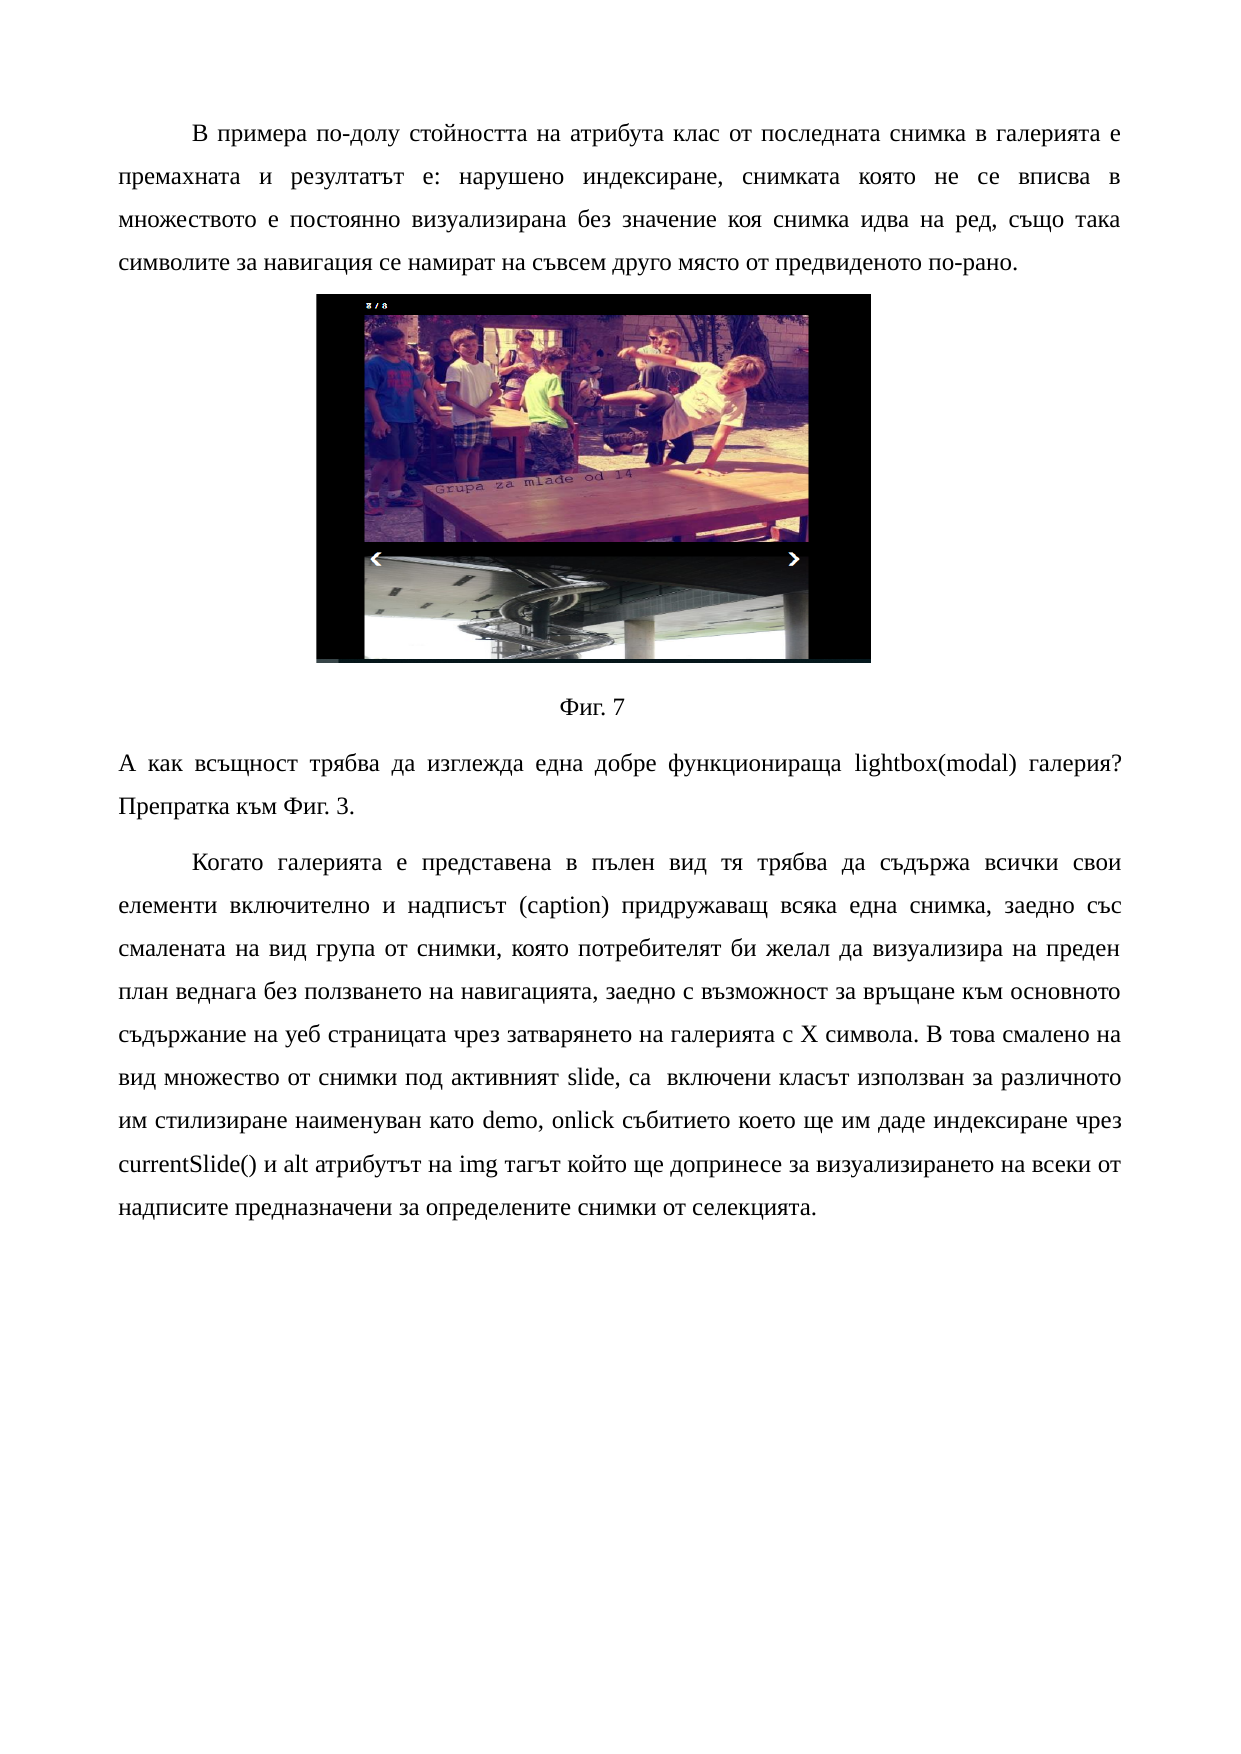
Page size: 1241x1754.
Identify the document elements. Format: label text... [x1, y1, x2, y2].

text А как всъщност трябва да изглежда една добре функционираща lightbox(modal) галерия? Препратка към Фиг. 3. [118, 748, 1122, 820]
picture [316, 294, 871, 663]
text В примера по-долу стойността на атрибута клас от последната снимка в галерията е премахната и резултатът е: нарушено индексиране, снимката която не се вписва в множеството е постоянно визуализирана без значение коя снимка идва на ред, също така символите за навигация се намират на съвсем друго място от предвиденото по-рано. [118, 118, 1122, 276]
text Фиг. 7 [118, 692, 1122, 721]
text Когато галерията е представена в пълен вид тя трябва да съдържа всички свои елементи включително и надписът (caption) придружаващ всяка една снимка, заедно със смалената на вид група от снимки, която потребителят би желал да визуализира на преден план веднага без ползването на навигацията, заедно с възможност за връщане към основното съдържание на уеб страницата чрез затварянето на галерията с Х символа. В това смалено на вид множество от снимки под активният slide, са включени класът използван за различното им стилизиране наименуван като demo, onlick събитието което ще им даде индексиране чрез currentSlide() и alt атрибутът на img тагът който ще допринесе за визуализирането на всеки от надписите предназначени за определените снимки от селекцията. [118, 847, 1122, 1221]
